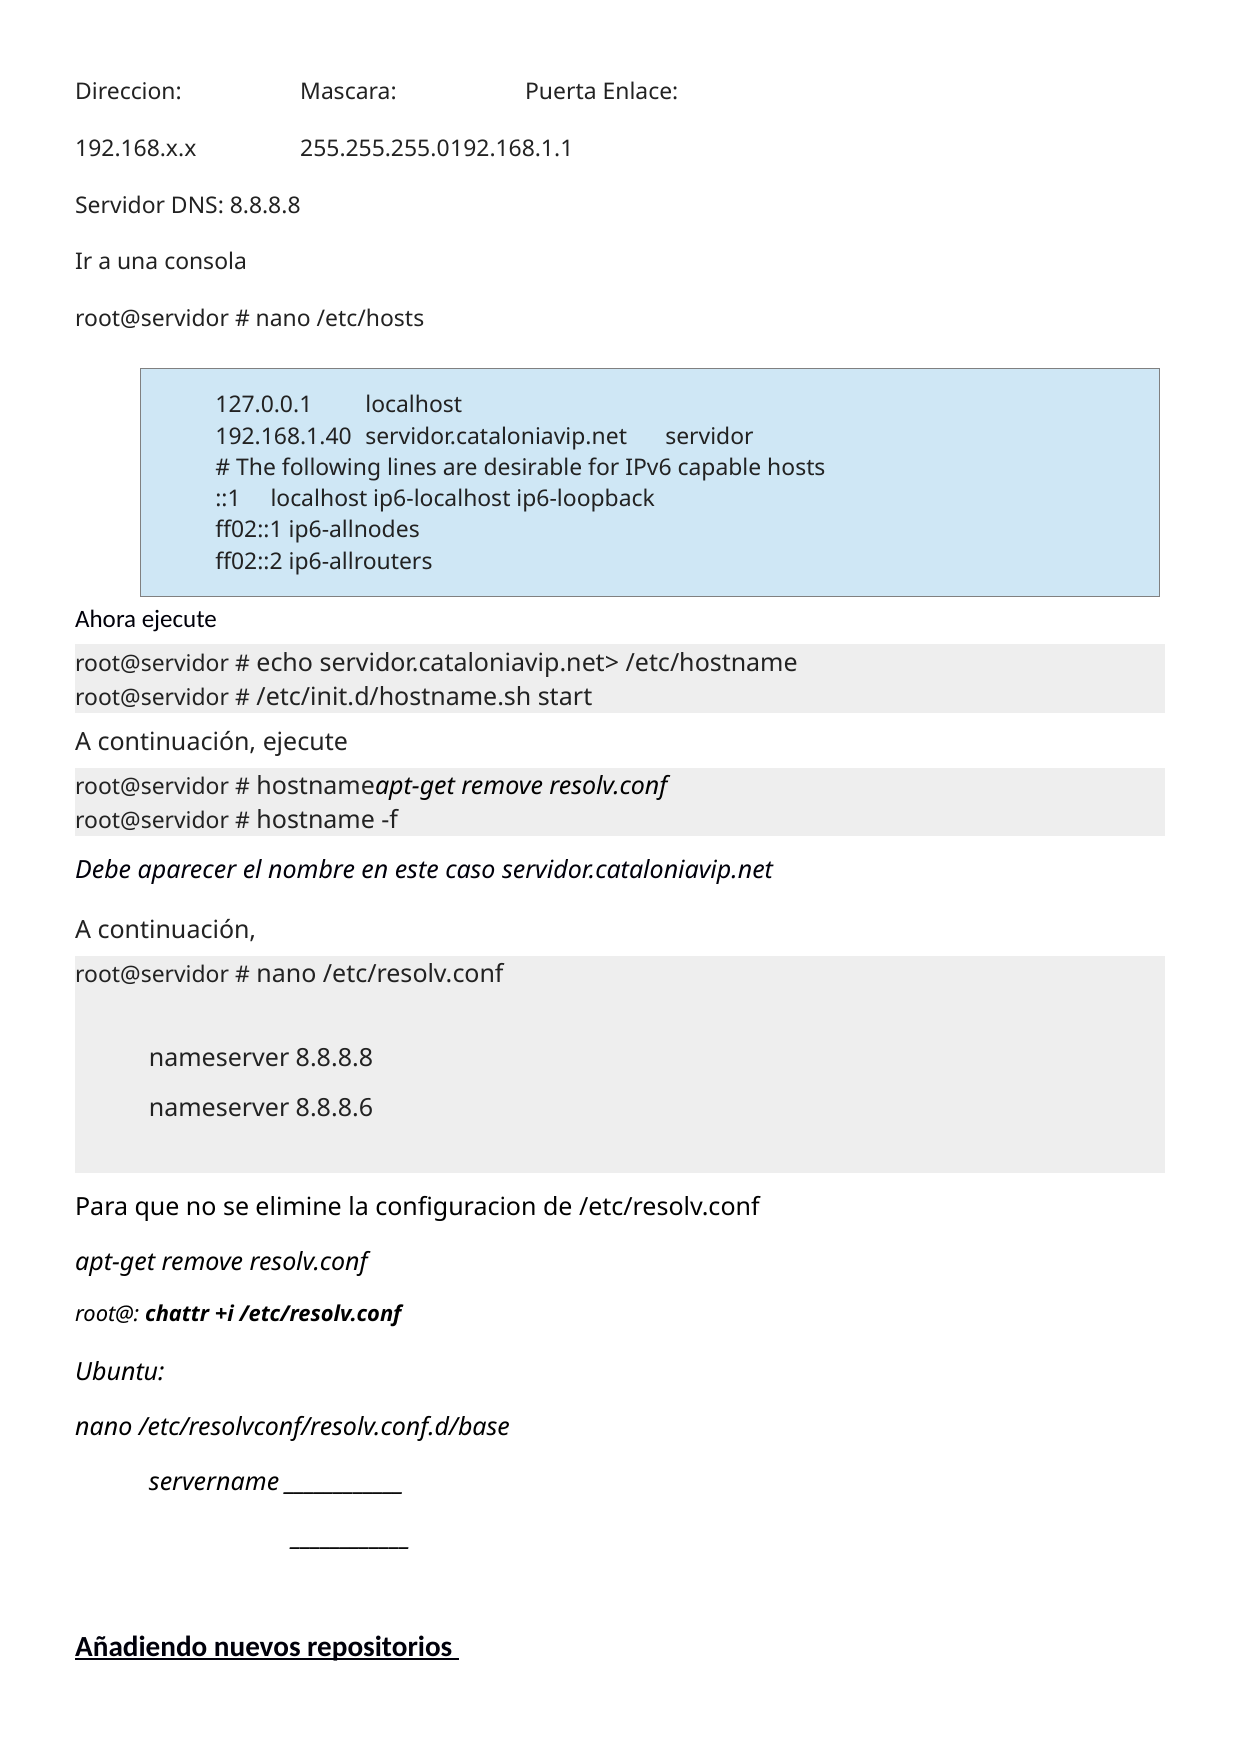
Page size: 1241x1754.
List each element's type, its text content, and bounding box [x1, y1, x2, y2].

text A continuación, [75, 911, 1165, 945]
text Direccion: Mascara: Puerta Enlace: [75, 75, 1165, 106]
text ____________ [75, 1518, 1165, 1552]
text Añadiendo nuevos repositorios [75, 1628, 1165, 1663]
text Ahora ejecute [75, 604, 1165, 634]
text Ir a una consola [75, 245, 1165, 277]
text root@servidor # echo servidor.cataloniavip.net> /etc/hostname root@servidor # /etc/init.d/hostname.sh start [75, 644, 1165, 713]
text nano /etc/resolvconf/resolv.conf.d/base [75, 1408, 1165, 1442]
text servername ____________ [75, 1463, 1165, 1497]
text nameserver 8.8.8.6 [75, 1089, 1165, 1123]
text root@servidor # nano /etc/hosts [75, 302, 1165, 333]
text apt-get remove resolv.conf [75, 1243, 1165, 1278]
text A continuación, ejecute [75, 723, 1165, 757]
text nameserver 8.8.8.8 [75, 1039, 1165, 1074]
text Servidor DNS: 8.8.8.8 [75, 188, 1165, 220]
text Ubuntu: [75, 1353, 1165, 1387]
text Para que no se elimine la configuracion de /etc/resolv.conf [75, 1189, 1165, 1223]
text Debe aparecer el nombre en este caso servidor.cataloniavip.net [75, 851, 1165, 885]
text root@servidor # nano /etc/resolv.conf [75, 956, 1165, 1024]
text root@servidor # hostnameapt-get remove resolv.conf root@servidor # hostname -f [75, 768, 1165, 836]
text root@: chattr +i /etc/resolv.conf [75, 1298, 1165, 1328]
text 192.168.x.x 255.255.255.0 192.168.1.1 [75, 132, 1165, 163]
